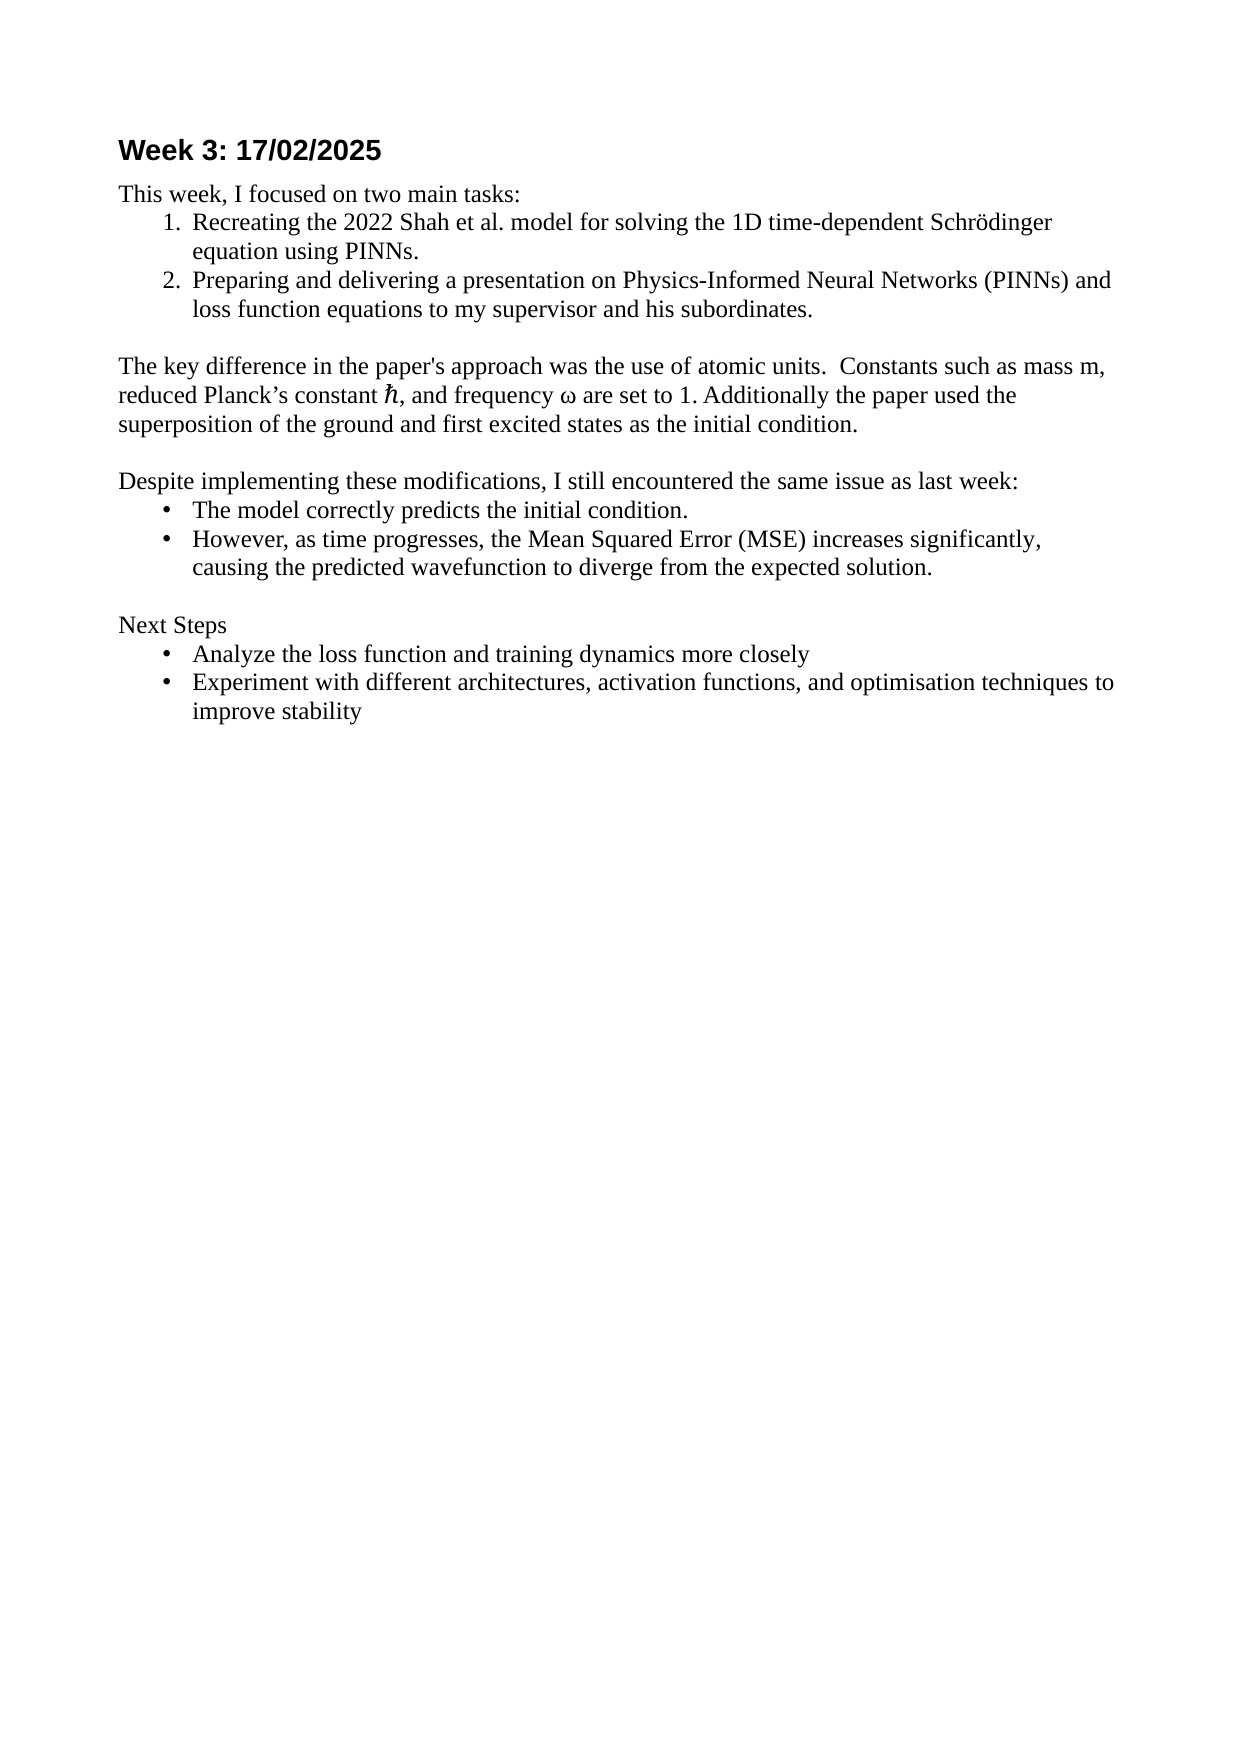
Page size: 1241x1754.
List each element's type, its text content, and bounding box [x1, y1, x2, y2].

subtitle Week 3: 17/02/2025 [118, 133, 1122, 166]
list The model correctly predicts the initial condition. [162, 495, 1122, 524]
list However, as time progresses, the Mean Squared Error (MSE) increases significantly, causing the predicted wavefunction to diverge from the expected solution. [162, 524, 1122, 581]
text The key difference in the paper's approach was the use of atomic units. Constants such as mass m, reduced Planck’s constant ℏ, and frequency ω are set to 1. Additionally the paper used the superposition of the ground and first excited states as the initial condition. [118, 351, 1122, 437]
text Despite implementing these modifications, I still encountered the same issue as last week: [118, 466, 1122, 495]
list Experiment with different architectures, activation functions, and optimisation techniques to improve stability [162, 667, 1122, 725]
list Analyze the loss function and training dynamics more closely [162, 639, 1122, 667]
text Next Steps [118, 610, 1122, 639]
list Preparing and delivering a presentation on Physics-Informed Neural Networks (PINNs) and loss function equations to my supervisor and his subordinates. [162, 265, 1122, 322]
text This week, I focused on two main tasks: [118, 179, 1122, 207]
list Recreating the 2022 Shah et al. model for solving the 1D time-dependent Schrödinger equation using PINNs. [162, 207, 1122, 265]
